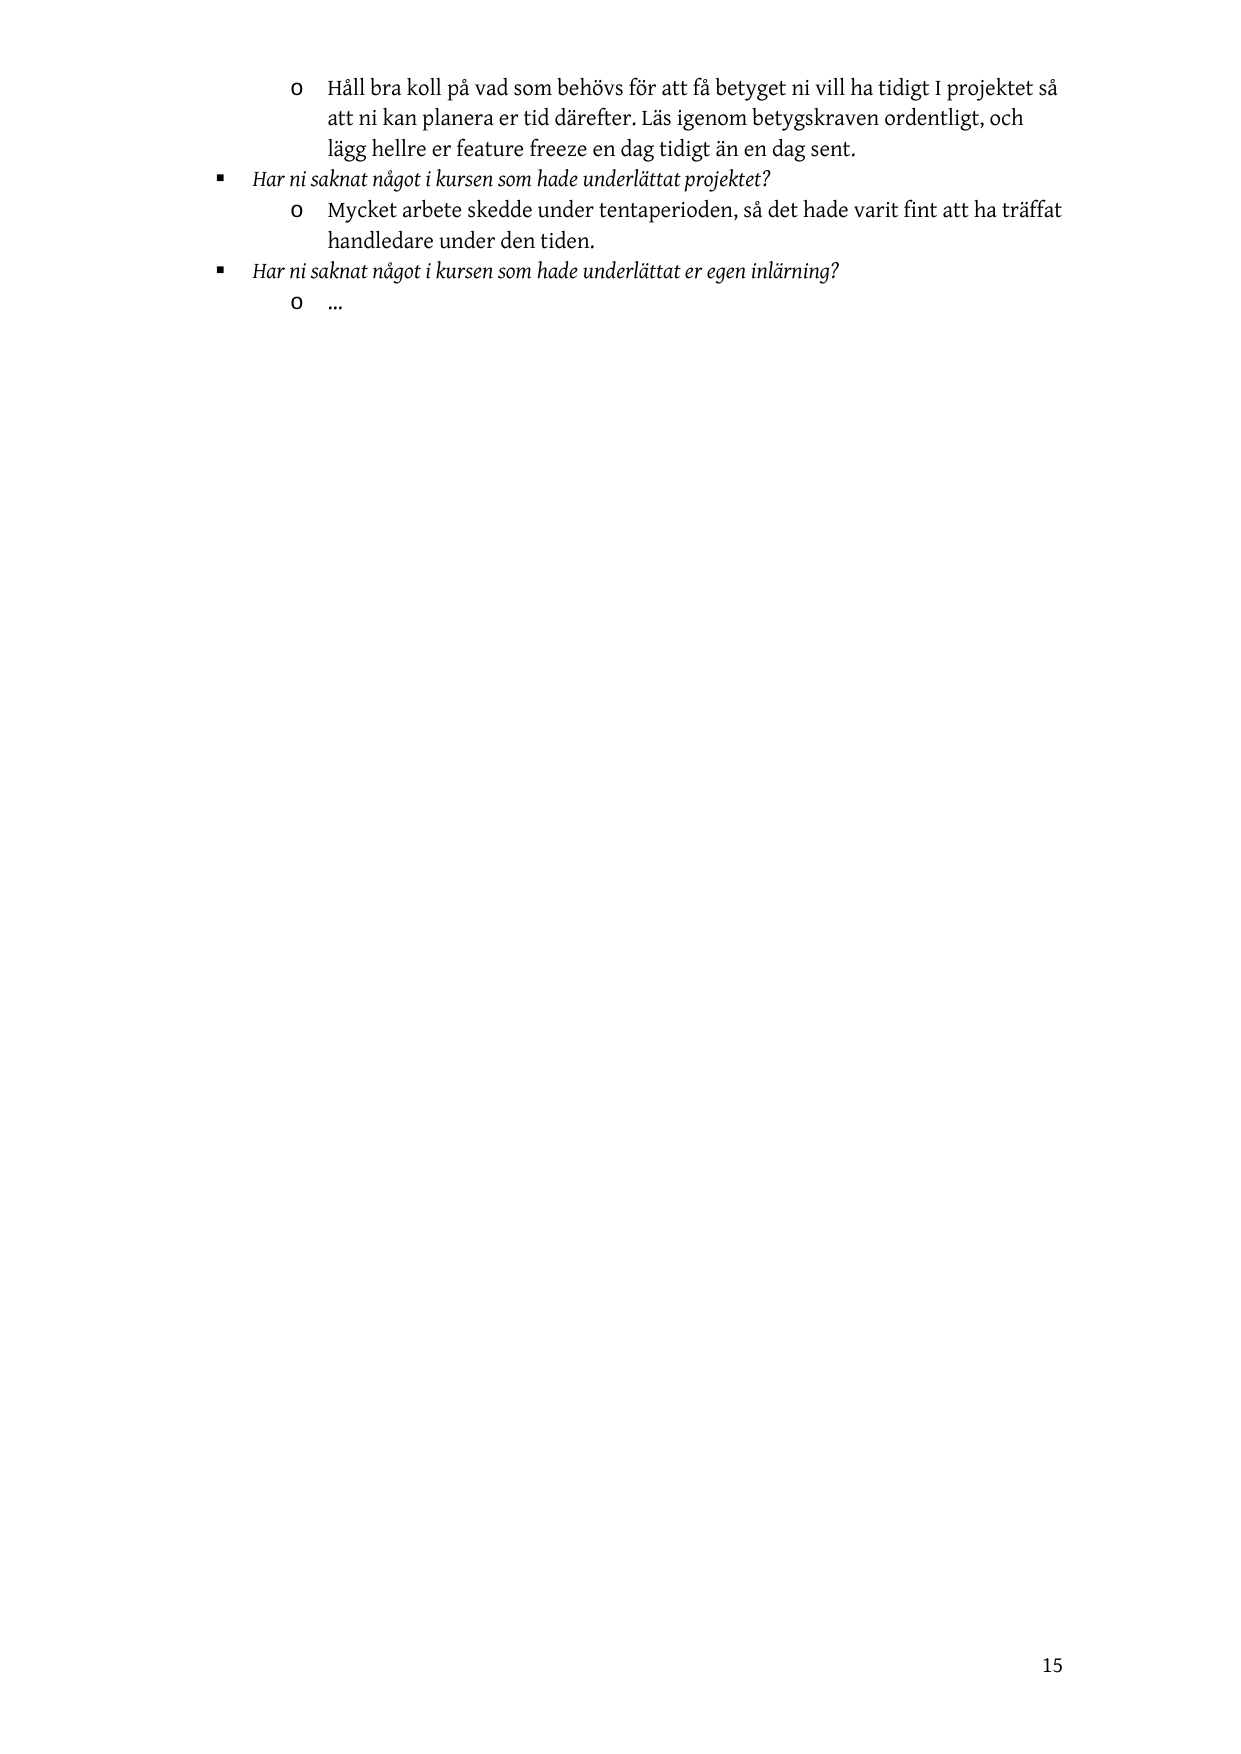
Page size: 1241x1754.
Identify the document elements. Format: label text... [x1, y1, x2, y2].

list Har ni saknat något i kursen som hade underlättat projektet? [215, 167, 1063, 193]
list … [290, 289, 1063, 316]
list Mycket arbete skedde under tentaperioden, så det hade varit fint att ha träffat handledare under den tiden. [290, 197, 1063, 255]
list Har ni saknat något i kursen som hade underlättat er egen inlärning? [215, 259, 1063, 285]
list Håll bra koll på vad som behövs för att få betyget ni vill ha tidigt I projektet så att ni kan planera er tid därefter. Läs igenom betygskraven ordentligt, och lägg hellre er feature freeze en dag tidigt än en dag sent. [290, 75, 1063, 163]
